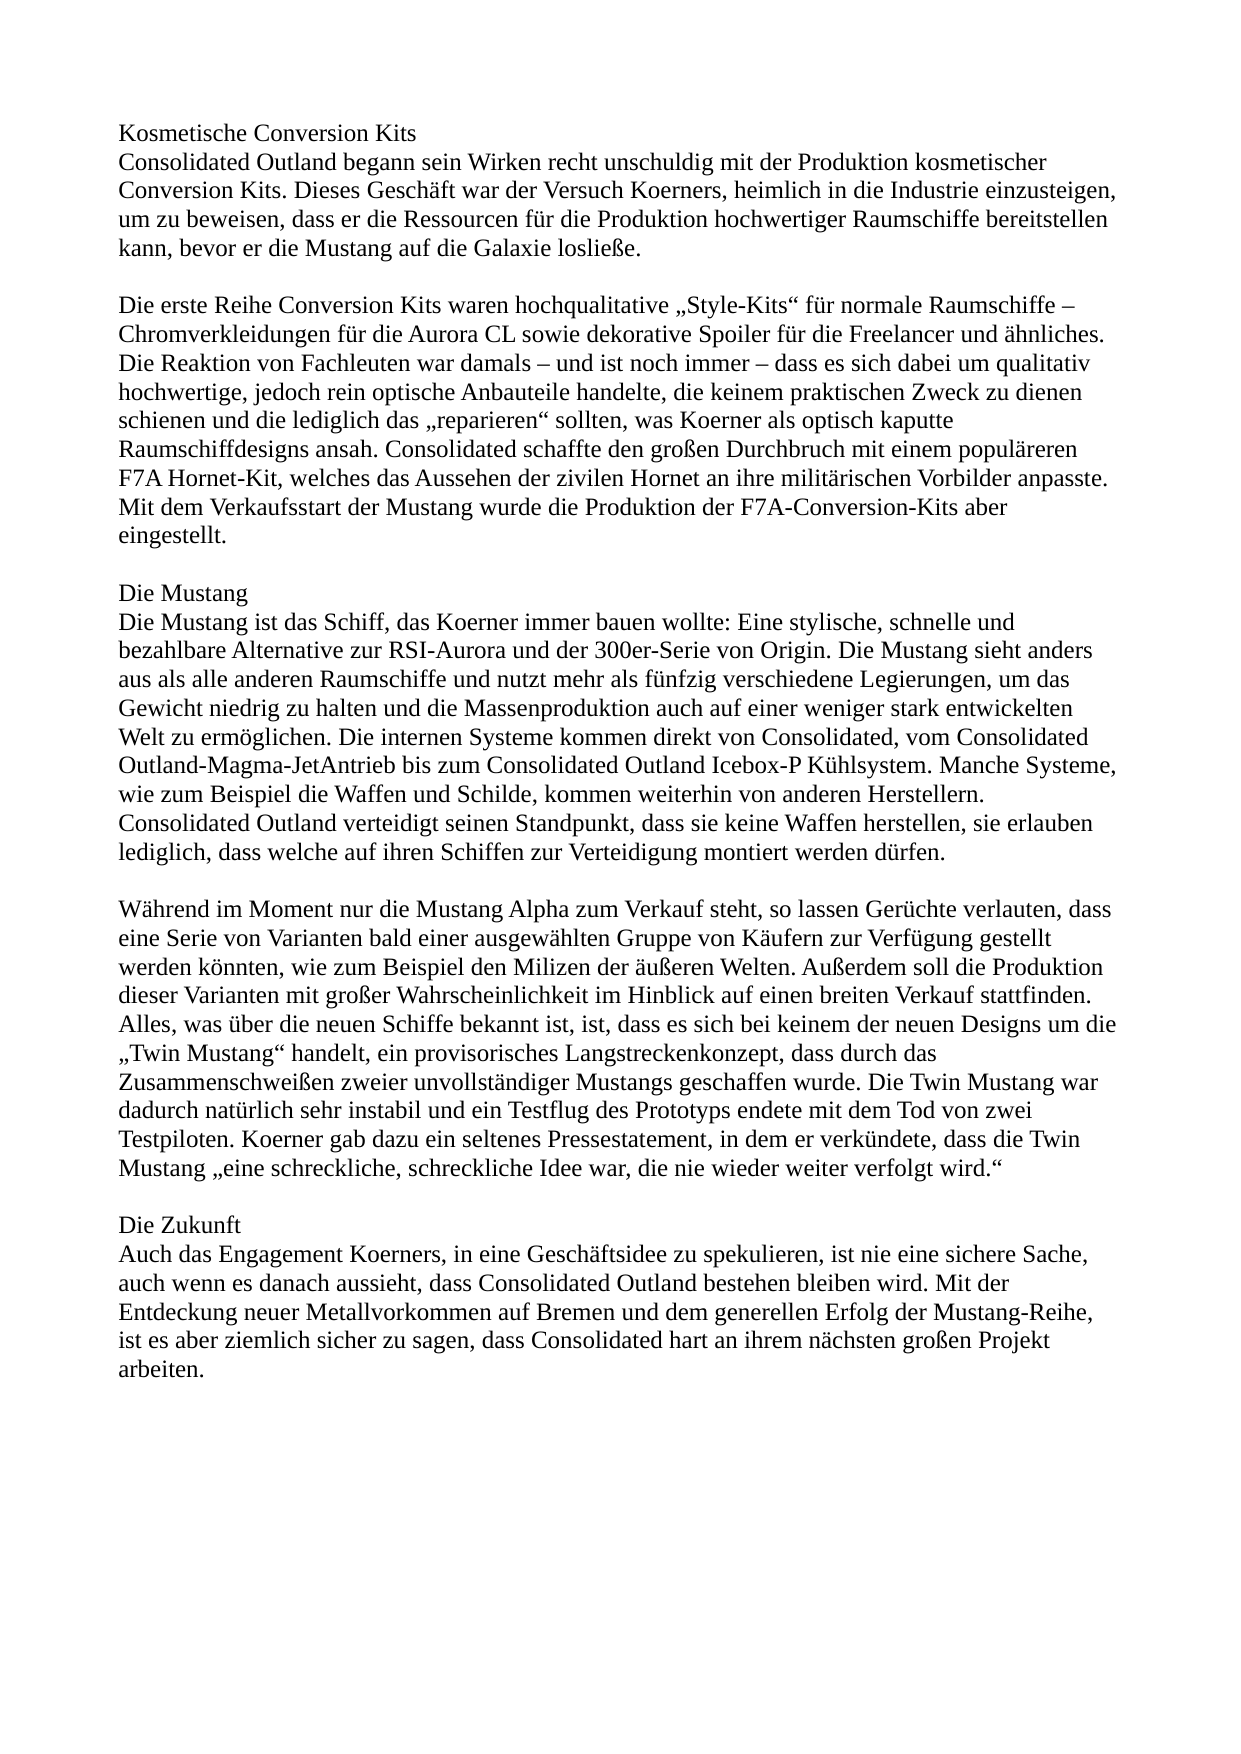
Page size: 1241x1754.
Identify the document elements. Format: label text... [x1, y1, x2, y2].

text Die Mustang [118, 578, 1122, 607]
text Die Mustang ist das Schiff, das Koerner immer bauen wollte: Eine stylische, schnelle und bezahlbare Alternative zur RSI-Aurora und der 300er-Serie von Origin. Die Mustang sieht anders aus als alle anderen Raumschiffe und nutzt mehr als fünfzig verschiedene Legierungen, um das Gewicht niedrig zu halten und die Massenproduktion auch auf einer weniger stark entwickelten Welt zu ermöglichen. Die internen Systeme kommen direkt von Consolidated, vom Consolidated Outland-Magma-JetAntrieb bis zum Consolidated Outland Icebox-P Kühlsystem. Manche Systeme, wie zum Beispiel die Waffen und Schilde, kommen weiterhin von anderen Herstellern. Consolidated Outland verteidigt seinen Standpunkt, dass sie keine Waffen herstellen, sie erlauben lediglich, dass welche auf ihren Schiffen zur Verteidigung montiert werden dürfen. [118, 607, 1122, 866]
text Kosmetische Conversion Kits [118, 118, 1122, 147]
text Die erste Reihe Conversion Kits waren hochqualitative „Style-Kits“ für normale Raumschiffe – Chromverkleidungen für die Aurora CL sowie dekorative Spoiler für die Freelancer und ähnliches. Die Reaktion von Fachleuten war damals – und ist noch immer – dass es sich dabei um qualitativ hochwertige, jedoch rein optische Anbauteile handelte, die keinem praktischen Zweck zu dienen schienen und die lediglich das „reparieren“ sollten, was Koerner als optisch kaputte Raumschiffdesigns ansah. Consolidated schaffte den großen Durchbruch mit einem populäreren F7A Hornet-Kit, welches das Aussehen der zivilen Hornet an ihre militärischen Vorbilder anpasste. Mit dem Verkaufsstart der Mustang wurde die Produktion der F7A-Conversion-Kits aber eingestellt. [118, 291, 1122, 549]
text Consolidated Outland begann sein Wirken recht unschuldig mit der Produktion kosmetischer Conversion Kits. Dieses Geschäft war der Versuch Koerners, heimlich in die Industrie einzusteigen, um zu beweisen, dass er die Ressourcen für die Produktion hochwertiger Raumschiffe bereitstellen kann, bevor er die Mustang auf die Galaxie losließe. [118, 147, 1122, 262]
text Während im Moment nur die Mustang Alpha zum Verkauf steht, so lassen Gerüchte verlauten, dass eine Serie von Varianten bald einer ausgewählten Gruppe von Käufern zur Verfügung gestellt werden könnten, wie zum Beispiel den Milizen der äußeren Welten. Außerdem soll die Produktion dieser Varianten mit großer Wahrscheinlichkeit im Hinblick auf einen breiten Verkauf stattfinden. Alles, was über die neuen Schiffe bekannt ist, ist, dass es sich bei keinem der neuen Designs um die „Twin Mustang“ handelt, ein provisorisches Langstreckenkonzept, dass durch das Zusammenschweißen zweier unvollständiger Mustangs geschaffen wurde. Die Twin Mustang war dadurch natürlich sehr instabil und ein Testflug des Prototyps endete mit dem Tod von zwei Testpiloten. Koerner gab dazu ein seltenes Pressestatement, in dem er verkündete, dass die Twin Mustang „eine schreckliche, schreckliche Idee war, die nie wieder weiter verfolgt wird.“ [118, 894, 1122, 1182]
text Die Zukunft [118, 1211, 1122, 1239]
text Auch das Engagement Koerners, in eine Geschäftsidee zu spekulieren, ist nie eine sichere Sache, auch wenn es danach aussieht, dass Consolidated Outland bestehen bleiben wird. Mit der Entdeckung neuer Metallvorkommen auf Bremen und dem generellen Erfolg der Mustang-Reihe, ist es aber ziemlich sicher zu sagen, dass Consolidated hart an ihrem nächsten großen Projekt arbeiten. [118, 1239, 1122, 1383]
